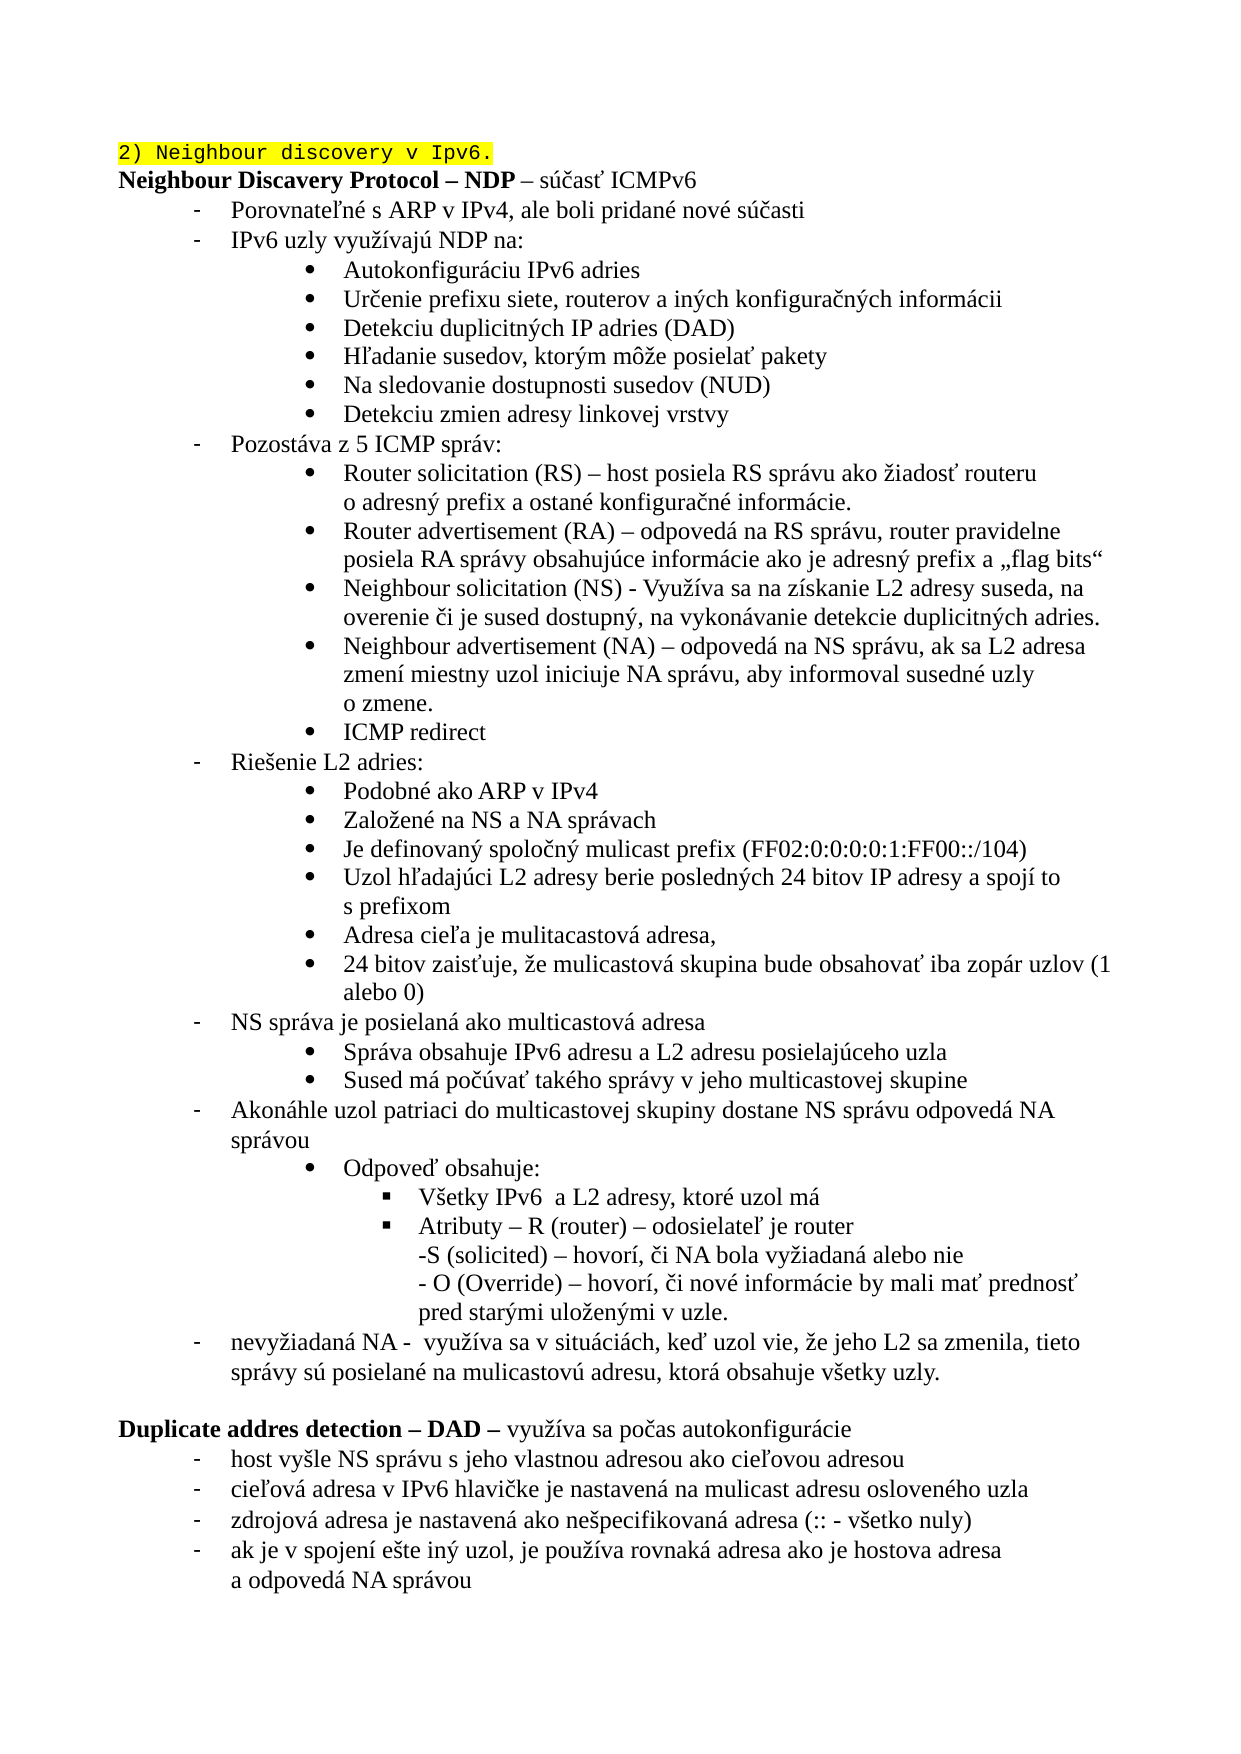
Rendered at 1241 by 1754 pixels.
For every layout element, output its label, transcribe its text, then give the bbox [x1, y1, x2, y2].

list NS správa je posielaná ako multicastová adresa [193, 1006, 1122, 1037]
list Autokonfiguráciu IPv6 adries [306, 255, 1122, 284]
list Adresa cieľa je mulitacastová adresa, [306, 920, 1122, 949]
list Podobné ako ARP v IPv4 [306, 776, 1122, 805]
list Určenie prefixu siete, routerov a iných konfiguračných informácii [306, 284, 1122, 313]
list Uzol hľadajúci L2 adresy berie posledných 24 bitov IP adresy a spojí to s prefixom [306, 862, 1122, 920]
list IPv6 uzly využívajú NDP na: [193, 225, 1122, 255]
list ak je v spojení ešte iný uzol, je používa rovnaká adresa ako je hostova adresa a odpovedá NA správou [193, 1534, 1122, 1594]
list Router advertisement (RA) – odpovedá na RS správu, router pravidelne posiela RA správy obsahujúce informácie ako je adresný prefix a „flag bits“ [306, 516, 1122, 573]
text Neighbour Discavery Protocol – NDP – súčasť ICMPv6 [118, 165, 1122, 194]
list Akonáhle uzol patriaci do multicastovej skupiny dostane NS správu odpovedá NA správou [193, 1094, 1122, 1153]
list Atributy – R (router) – odosielateľ je router [381, 1211, 1122, 1240]
list Router solicitation (RS) – host posiela RS správu ako žiadosť routeru o adresný prefix a ostané konfiguračné informácie. [306, 458, 1122, 516]
text -S (solicited) – hovorí, či NA bola vyžiadaná alebo nie [418, 1240, 1122, 1268]
list ICMP redirect [306, 717, 1122, 746]
list Detekciu duplicitných IP adries (DAD) [306, 313, 1122, 341]
text 2) Neighbour discovery v Ipv6. [118, 142, 1122, 165]
list Odpoveď obsahuje: [306, 1153, 1122, 1182]
list Porovnateľné s ARP v IPv4, ale boli pridané nové súčasti [193, 194, 1122, 225]
list nevyžiadaná NA - využíva sa v situáciách, keď uzol vie, že jeho L2 sa zmenila, tieto správy sú posielané na mulicastovú adresu, ktorá obsahuje všetky uzly. [193, 1326, 1122, 1385]
list Všetky IPv6 a L2 adresy, ktoré uzol má [381, 1182, 1122, 1211]
list Pozostáva z 5 ICMP správ: [193, 428, 1122, 458]
list zdrojová adresa je nastavená ako nešpecifikovaná adresa (:: - všetko nuly) [193, 1504, 1122, 1534]
list Neighbour advertisement (NA) – odpovedá na NS správu, ak sa L2 adresa zmení miestny uzol iniciuje NA správu, aby informoval susedné uzly o zmene. [306, 631, 1122, 717]
list Neighbour solicitation (NS) - Využíva sa na získanie L2 adresy suseda, na overenie či je sused dostupný, na vykonávanie detekcie duplicitných adries. [306, 573, 1122, 631]
list Správa obsahuje IPv6 adresu a L2 adresu posielajúceho uzla [306, 1037, 1122, 1066]
text - O (Override) – hovorí, či nové informácie by mali mať prednosť pred starými uloženými v uzle. [418, 1268, 1122, 1326]
list host vyšle NS správu s jeho vlastnou adresou ako cieľovou adresou [193, 1443, 1122, 1473]
list Založené na NS a NA správach [306, 805, 1122, 834]
list cieľová adresa v IPv6 hlavičke je nastavená na mulicast adresu osloveného uzla [193, 1473, 1122, 1504]
text Duplicate addres detection – DAD – využíva sa počas autokonfigurácie [118, 1414, 1122, 1443]
list Hľadanie susedov, ktorým môže posielať pakety [306, 341, 1122, 370]
list Sused má počúvať takého správy v jeho multicastovej skupine [306, 1066, 1122, 1094]
list Detekciu zmien adresy linkovej vrstvy [306, 399, 1122, 428]
list Je definovaný spoločný mulicast prefix (FF02:0:0:0:0:1:FF00::/104) [306, 834, 1122, 862]
list Na sledovanie dostupnosti susedov (NUD) [306, 370, 1122, 399]
list Riešenie L2 adries: [193, 746, 1122, 776]
list 24 bitov zaisťuje, že mulicastová skupina bude obsahovať iba zopár uzlov (1 alebo 0) [306, 949, 1122, 1006]
